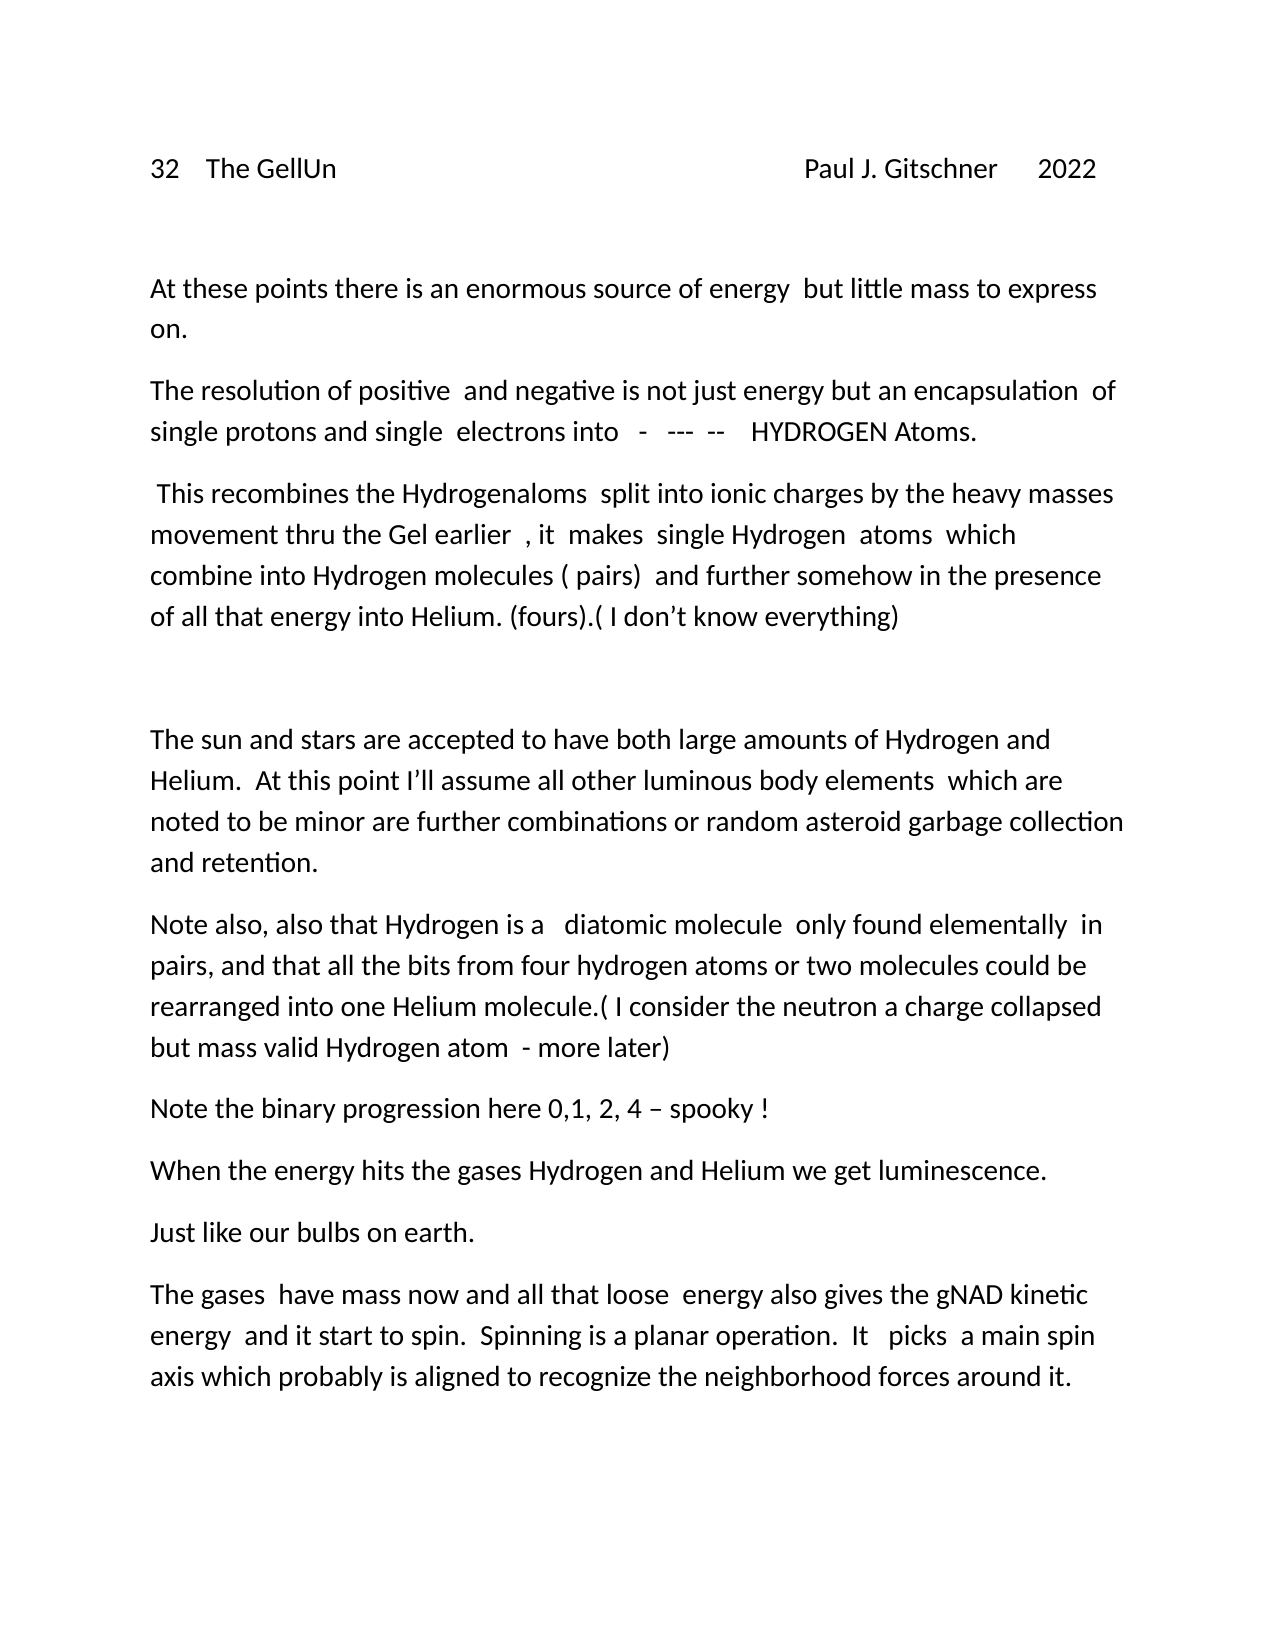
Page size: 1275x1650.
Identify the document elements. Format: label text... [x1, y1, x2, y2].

text Just like our bulbs on earth. [150, 1214, 1125, 1250]
text The sun and stars are accepted to have both large amounts of Hydrogen and Helium. At this point I’ll assume all other luminous body elements which are noted to be minor are further combinations or random asteroid garbage collection and retention. [150, 721, 1125, 880]
text Note the binary progression here 0,1, 2, 4 – spooky ! [150, 1091, 1125, 1126]
text When the energy hits the gases Hydrogen and Helium we get luminescence. [150, 1152, 1125, 1188]
text At these points there is an enormous source of energy but little mass to express on. [150, 270, 1125, 346]
text The resolution of positive and negative is not just energy but an encapsulation of single protons and single electrons into - --- -- HYDROGEN Atoms. [150, 372, 1125, 449]
text The gases have mass now and all that loose energy also gives the gNAD kinetic energy and it start to spin. Spinning is a planar operation. It picks a main spin axis which probably is aligned to recognize the neighborhood forces around it. [150, 1276, 1125, 1393]
text This recombines the Hydrogenaloms split into ionic charges by the heavy masses movement thru the Gel earlier , it makes single Hydrogen atoms which combine into Hydrogen molecules ( pairs) and further somehow in the presence of all that energy into Helium. (fours).( I don’t know everything) [150, 475, 1125, 633]
text Note also, also that Hydrogen is a diatomic molecule only found elementally in pairs, and that all the bits from four hydrogen atoms or two molecules could be rearranged into one Helium molecule.( I consider the neutron a charge collapsed but mass valid Hydrogen atom - more later) [150, 906, 1125, 1064]
